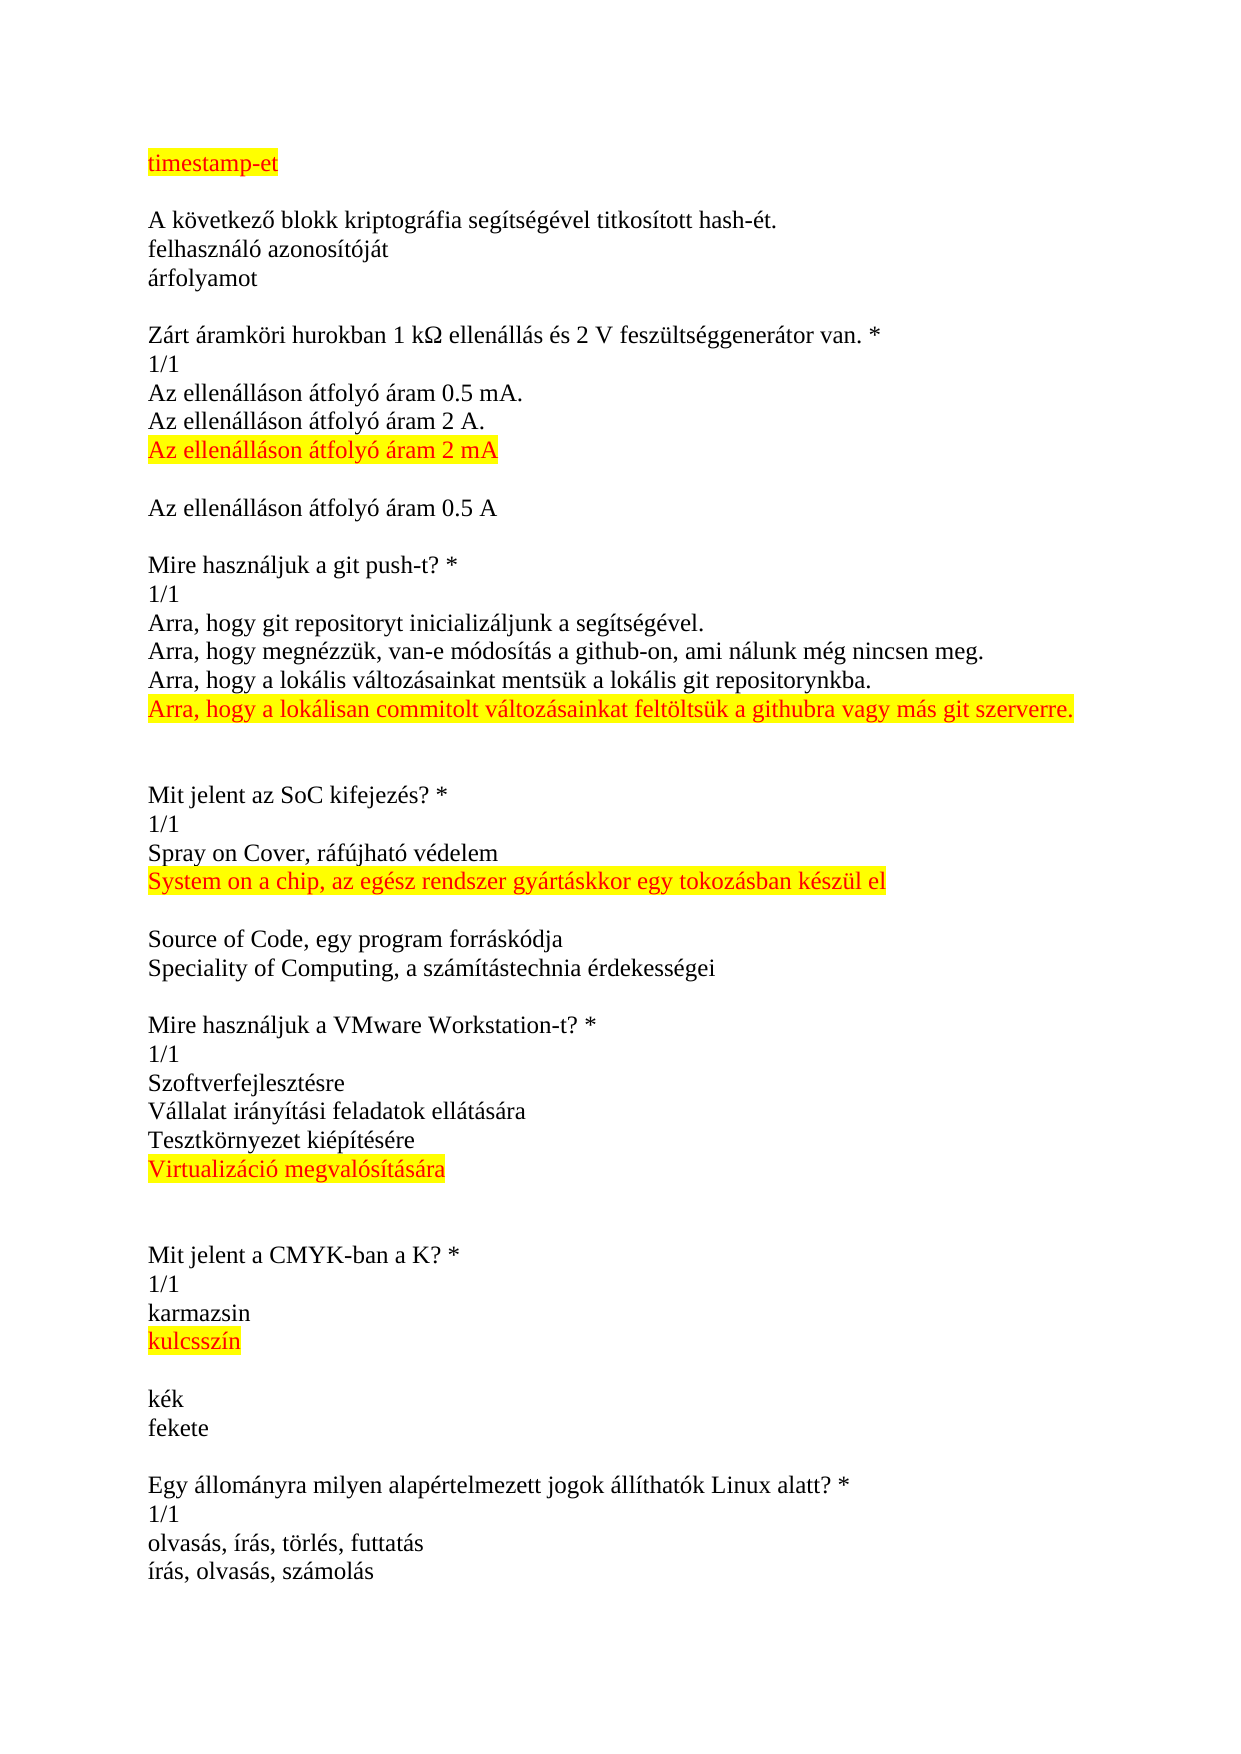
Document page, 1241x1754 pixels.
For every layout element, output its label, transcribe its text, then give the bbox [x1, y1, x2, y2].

text karmazsin [148, 1298, 1093, 1326]
text Mit jelent a CMYK-ban a K? * [148, 1240, 1093, 1269]
text Arra, hogy a lokális változásainkat mentsük a lokális git repositorynkba. [148, 665, 1093, 694]
text Mit jelent az SoC kifejezés? * [148, 780, 1093, 809]
text Vállalat irányítási feladatok ellátására [148, 1096, 1093, 1125]
text Tesztkörnyezet kiépítésére [148, 1125, 1093, 1154]
text Source of Code, egy program forráskódja [148, 924, 1093, 953]
text Zárt áramköri hurokban 1 kΩ ellenállás és 2 V feszültséggenerátor van. * [148, 320, 1093, 349]
text System on a chip, az egész rendszer gyártáskkor egy tokozásban készül el [148, 866, 1093, 895]
text Virtualizáció megvalósítására [148, 1154, 1093, 1183]
text Mire használjuk a VMware Workstation-t? * [148, 1010, 1093, 1039]
text írás, olvasás, számolás [148, 1556, 1093, 1585]
text Mire használjuk a git push-t? * [148, 550, 1093, 579]
text 1/1 [148, 809, 1093, 838]
text Szoftverfejlesztésre [148, 1068, 1093, 1096]
text fekete [148, 1413, 1093, 1441]
text timestamp-et [148, 148, 1093, 176]
text 1/1 [148, 1269, 1093, 1298]
text A következő blokk kriptográfia segítségével titkosított hash-ét. [148, 205, 1093, 234]
text Arra, hogy megnézzük, van-e módosítás a github-on, ami nálunk még nincsen meg. [148, 636, 1093, 665]
text Egy állományra milyen alapértelmezett jogok állíthatók Linux alatt? * [148, 1470, 1093, 1499]
text Spray on Cover, ráfújható védelem [148, 838, 1093, 866]
text 1/1 [148, 1039, 1093, 1068]
text Az ellenálláson átfolyó áram 2 A. [148, 406, 1093, 435]
text kulcsszín [148, 1326, 1093, 1355]
text Arra, hogy git repositoryt inicializáljunk a segítségével. [148, 608, 1093, 636]
text Arra, hogy a lokálisan commitolt változásainkat feltöltsük a githubra vagy más git szerverre. [148, 694, 1093, 723]
text 1/1 [148, 1499, 1093, 1528]
text Az ellenálláson átfolyó áram 0.5 A [148, 493, 1093, 521]
text kék [148, 1384, 1093, 1413]
text Speciality of Computing, a számítástechnia érdekességei [148, 953, 1093, 981]
text Az ellenálláson átfolyó áram 2 mA [148, 435, 1093, 464]
text árfolyamot [148, 263, 1093, 291]
text Az ellenálláson átfolyó áram 0.5 mA. [148, 378, 1093, 406]
text 1/1 [148, 349, 1093, 378]
text olvasás, írás, törlés, futtatás [148, 1528, 1093, 1556]
text 1/1 [148, 579, 1093, 608]
text felhasználó azonosítóját [148, 234, 1093, 263]
